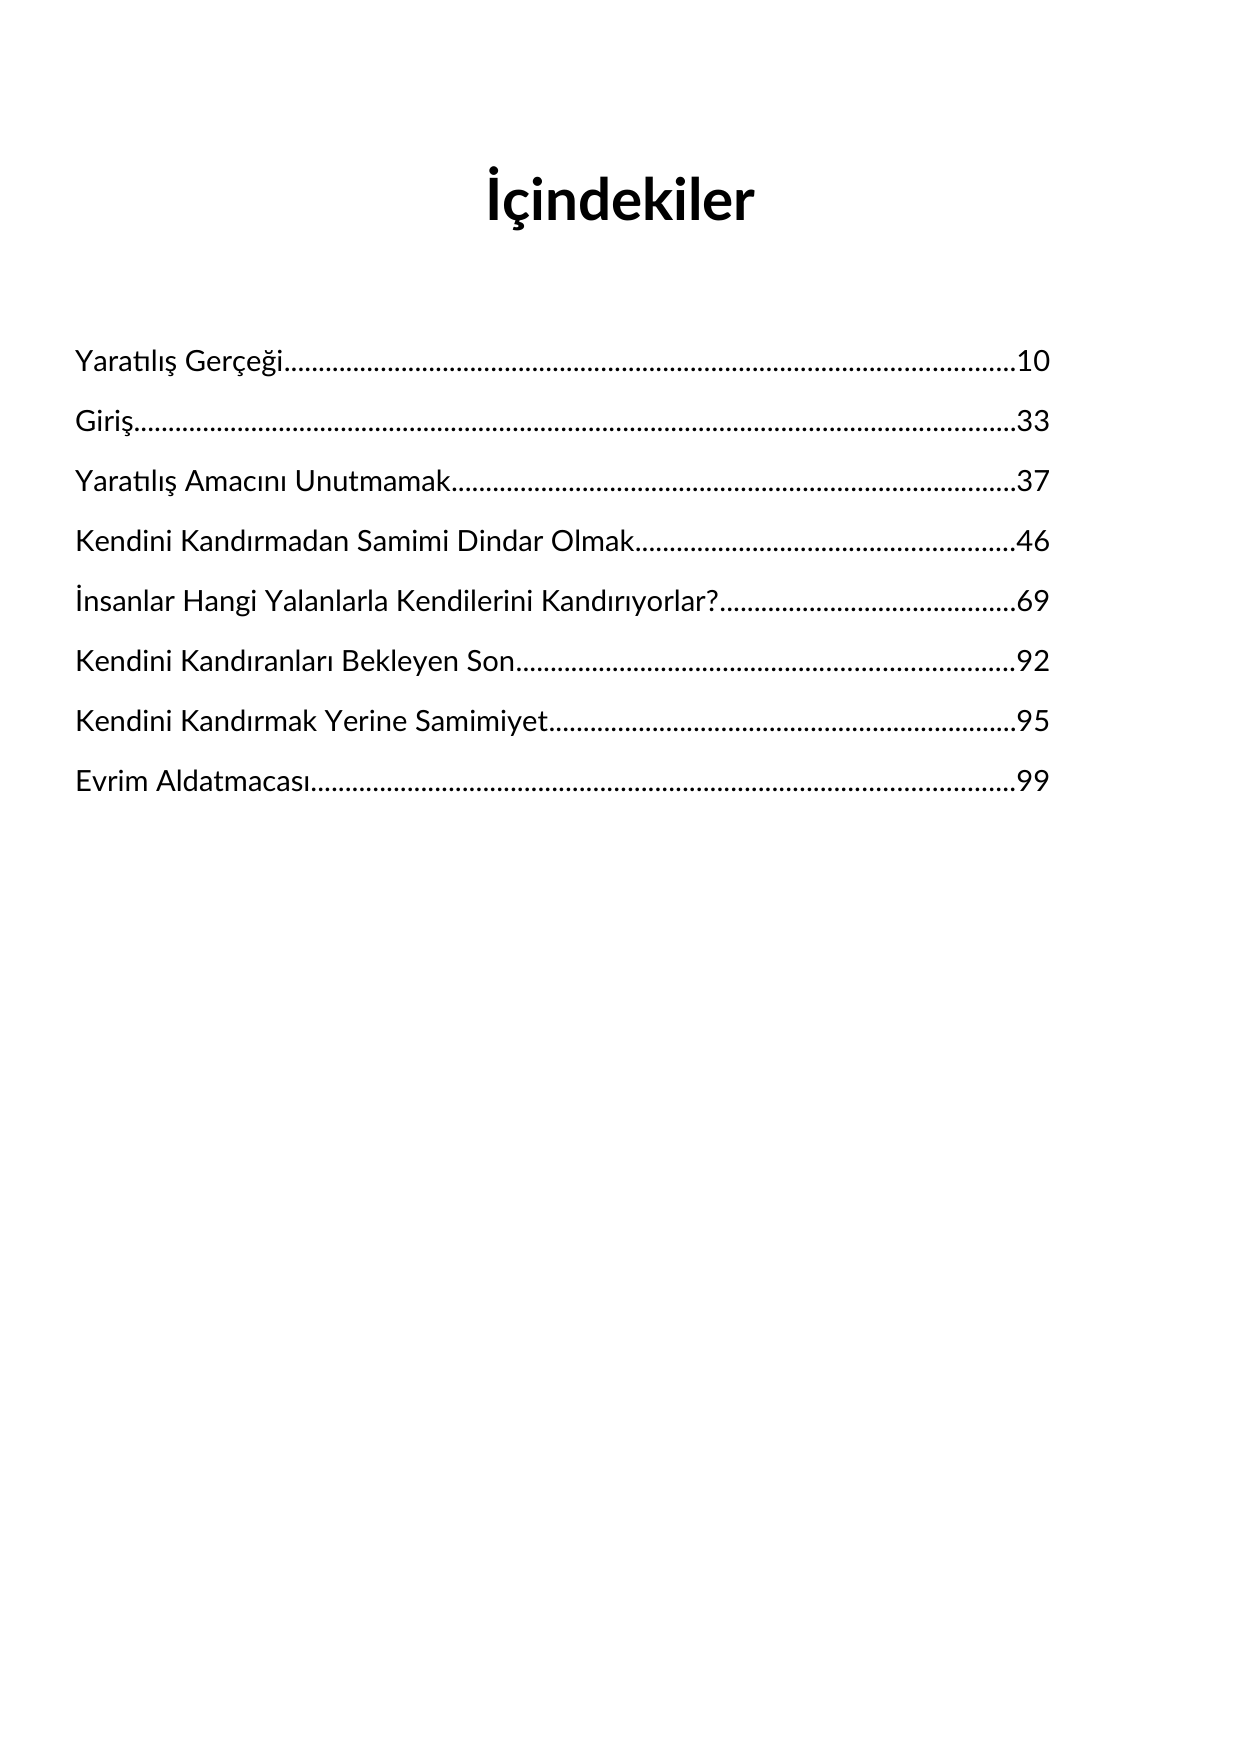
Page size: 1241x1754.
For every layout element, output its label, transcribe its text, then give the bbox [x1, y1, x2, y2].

subtitle Kendini Kandırmadan Samimi Dindar Olmak 46 [75, 523, 1165, 558]
subtitle İnsanlar Hangi Yalanlarla Kendilerini Kandırıyorlar? 69 [75, 583, 1165, 618]
subtitle Yaratılış Amacını Unutmamak 37 [75, 463, 1165, 498]
subtitle Yaratılış Gerçeği 10 [75, 343, 1165, 378]
subtitle Kendini Kandıranları Bekleyen Son 92 [75, 643, 1165, 678]
subtitle İçindekiler [75, 162, 1165, 232]
subtitle Kendini Kandırmak Yerine Samimiyet 95 [75, 703, 1165, 738]
subtitle Giriş 33 [75, 403, 1165, 438]
subtitle Evrim Aldatmacası 99 [75, 763, 1165, 798]
